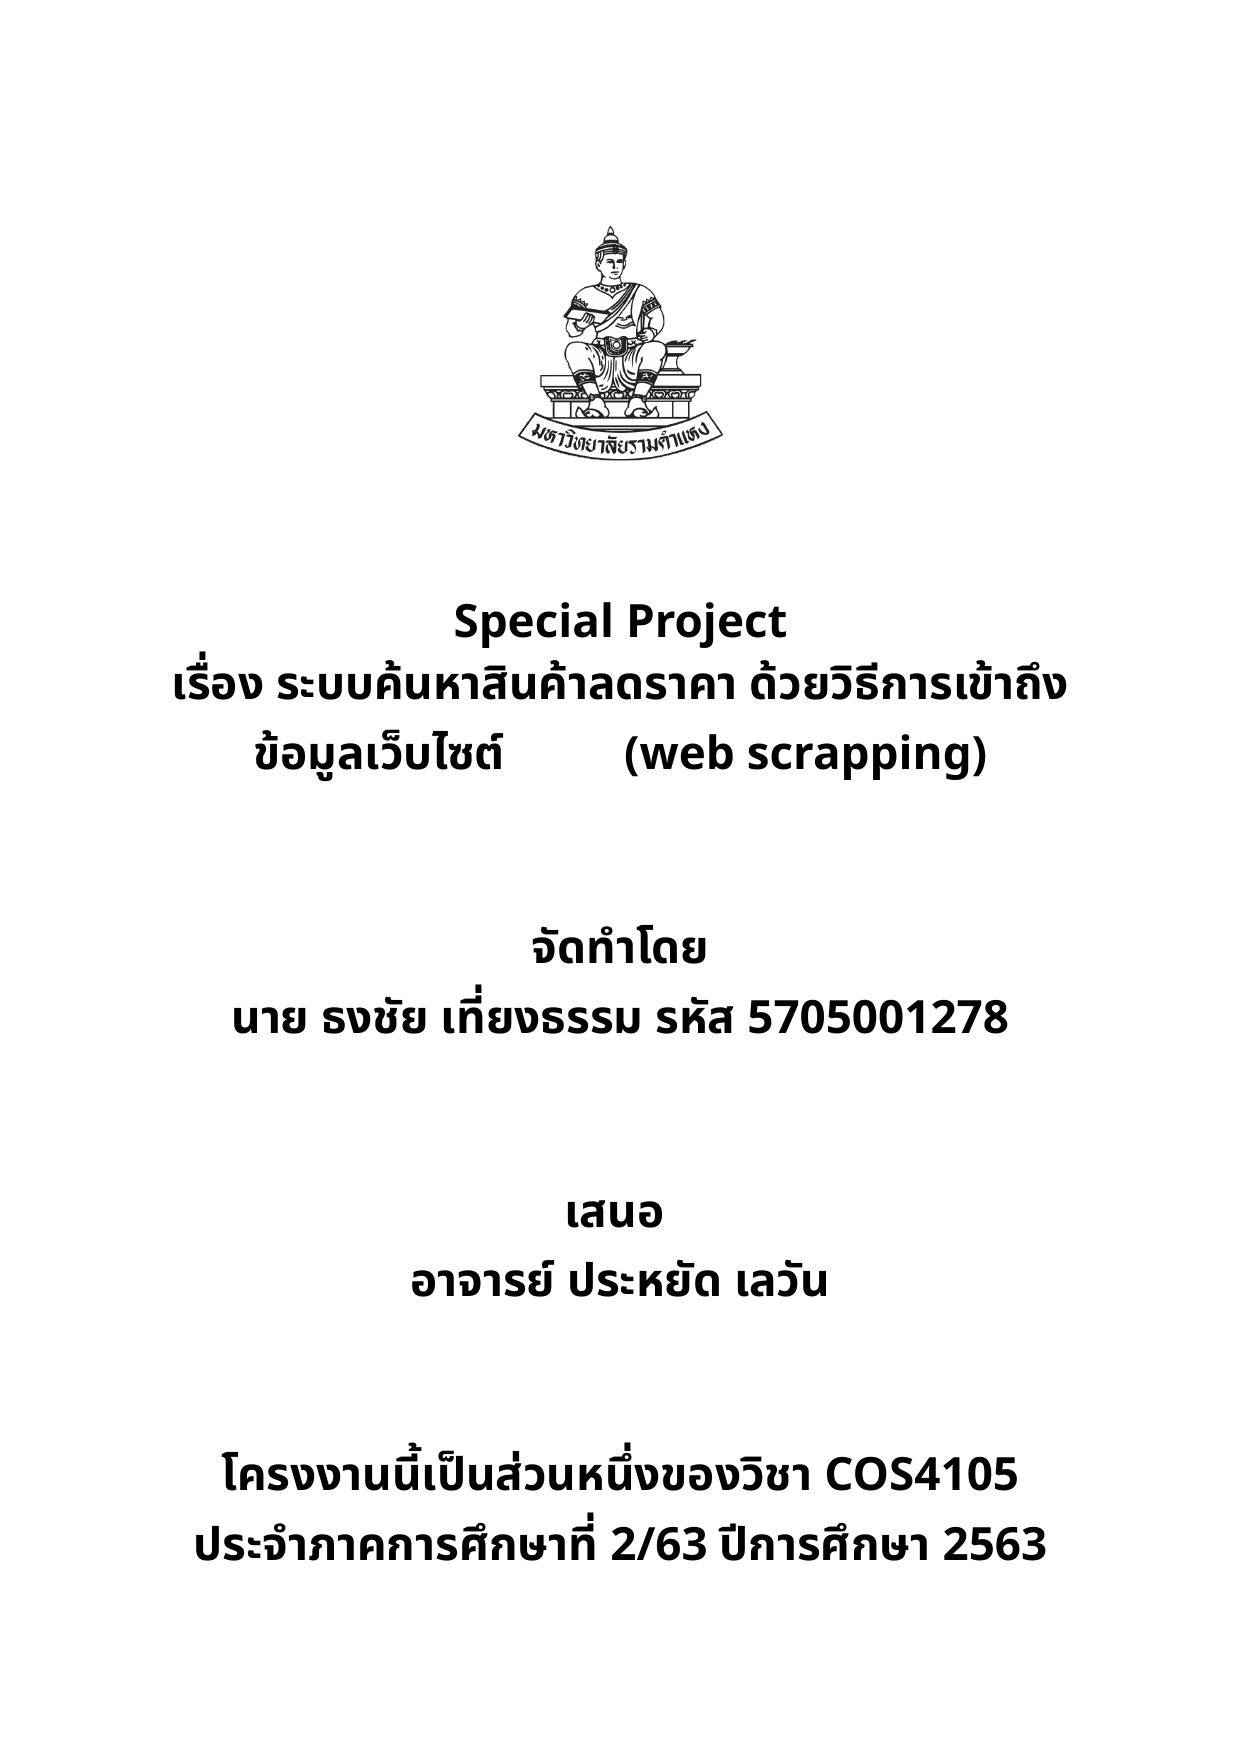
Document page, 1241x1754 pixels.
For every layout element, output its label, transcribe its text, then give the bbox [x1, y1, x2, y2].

text จัดทำโดย [150, 915, 1091, 984]
text อาจารย์ ประหยัด เลวัน [150, 1248, 1091, 1317]
text นาย ธงชัย เที่ยงธรรม รหัส 5705001278 [150, 984, 1091, 1054]
text โครงงานนี้เป็นส่วนหนึ่งของวิชา COS4105 [150, 1442, 1091, 1511]
picture [517, 225, 723, 461]
text ประจำภาคการศึกษาที่ 2/63 ปีการศึกษา 2563 [150, 1511, 1091, 1581]
text เรื่อง ระบบค้นหาสินค้าลดราคา ด้วยวิธีการเข้าถึงข้อมูลเว็บไซต์ (web scrapping) [150, 651, 1091, 790]
text เสนอ [150, 1178, 1091, 1248]
text Special Project [150, 589, 1091, 651]
